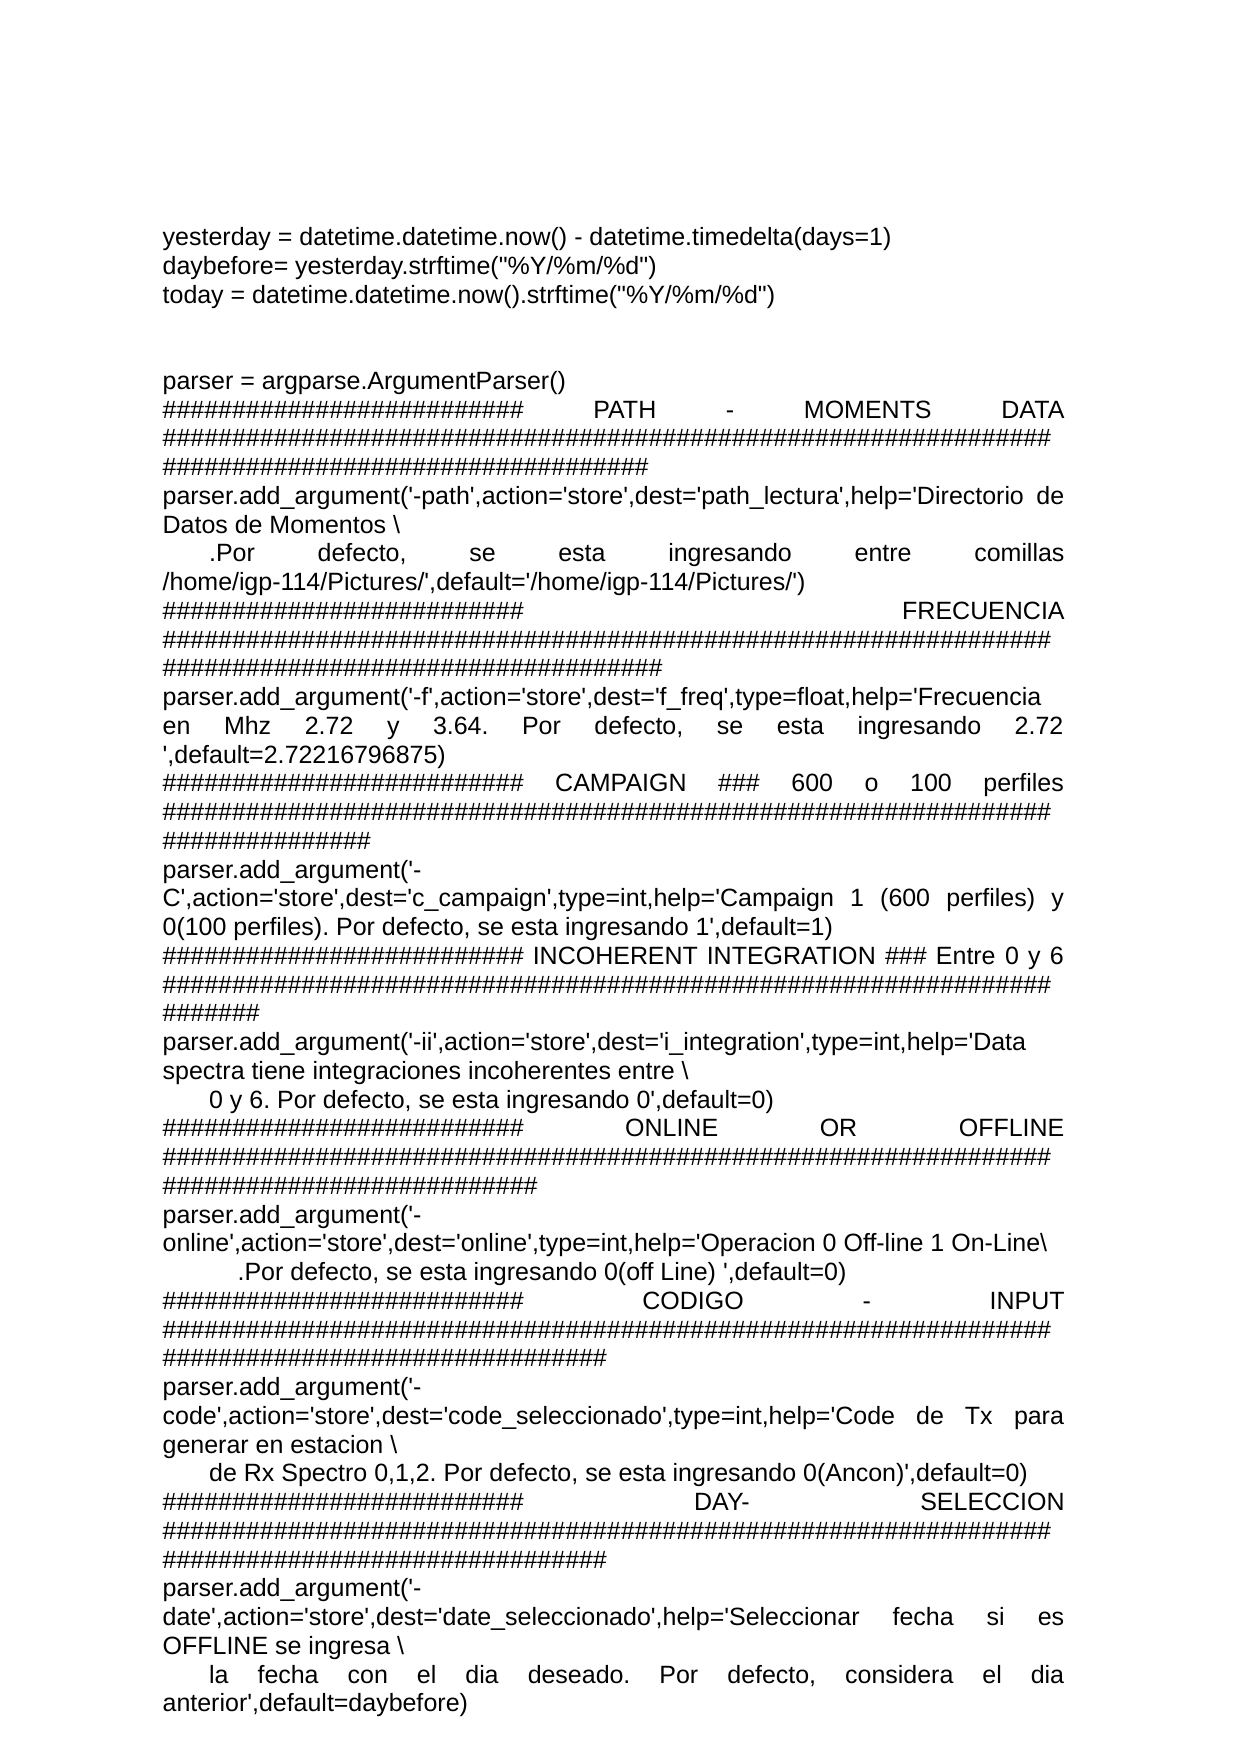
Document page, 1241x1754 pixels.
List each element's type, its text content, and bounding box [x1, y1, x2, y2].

text parser.add_argument('-C',action='store',dest='c_campaign',type=int,help='Campaign 1 (600 perfiles) y 0(100 perfiles). Por defecto, se esta ingresando 1',default=1) [162, 854, 1065, 941]
text ########################## FRECUENCIA #################################################################################################### [162, 596, 1065, 682]
text ########################## CODIGO - INPUT ################################################################################################ [162, 1286, 1065, 1372]
text 0 y 6. Por defecto, se esta ingresando 0',default=0) [162, 1084, 1065, 1113]
text ########################## INCOHERENT INTEGRATION ### Entre 0 y 6 ####################################################################### [162, 941, 1065, 1027]
text ########################## PATH - MOMENTS DATA ################################################################################################### [162, 394, 1065, 481]
text parser.add_argument('-f',action='store',dest='f_freq',type=float,help='Frecuencia en Mhz 2.72 y 3.64. Por defecto, se esta ingresando 2.72 ',default=2.72216796875) [162, 682, 1065, 768]
text parser.add_argument('-online',action='store',dest='online',type=int,help='Operacion 0 Off-line 1 On-Line\ [162, 1199, 1065, 1257]
text parser.add_argument('-ii',action='store',dest='i_integration',type=int,help='Data spectra tiene integraciones incoherentes entre \ [162, 1027, 1065, 1084]
text ########################## CAMPAIGN ### 600 o 100 perfiles ############################################################################### [162, 768, 1065, 854]
text de Rx Spectro 0,1,2. Por defecto, se esta ingresando 0(Ancon)',default=0) [162, 1458, 1065, 1487]
text ########################## DAY- SELECCION ################################################################################################ [162, 1487, 1065, 1573]
text daybefore= yesterday.strftime("%Y/%m/%d") [162, 251, 1065, 279]
text la fecha con el dia deseado. Por defecto, considera el dia anterior',default=daybefore) [162, 1659, 1065, 1717]
text parser = argparse.ArgumentParser() [162, 366, 1065, 394]
text .Por defecto, se esta ingresando 0(off Line) ',default=0) [162, 1257, 1065, 1286]
text today = datetime.datetime.now().strftime("%Y/%m/%d") [162, 279, 1065, 308]
text ########################## ONLINE OR OFFLINE ########################################################################################### [162, 1113, 1065, 1199]
text parser.add_argument('-code',action='store',dest='code_seleccionado',type=int,help='Code de Tx para generar en estacion \ [162, 1372, 1065, 1458]
text parser.add_argument('-date',action='store',dest='date_seleccionado',help='Seleccionar fecha si es OFFLINE se ingresa \ [162, 1573, 1065, 1659]
text parser.add_argument('-path',action='store',dest='path_lectura',help='Directorio de Datos de Momentos \ [162, 481, 1065, 538]
text .Por defecto, se esta ingresando entre comillas /home/igp-114/Pictures/',default='/home/igp-114/Pictures/') [162, 538, 1065, 596]
text yesterday = datetime.datetime.now() - datetime.timedelta(days=1) [162, 222, 1065, 251]
